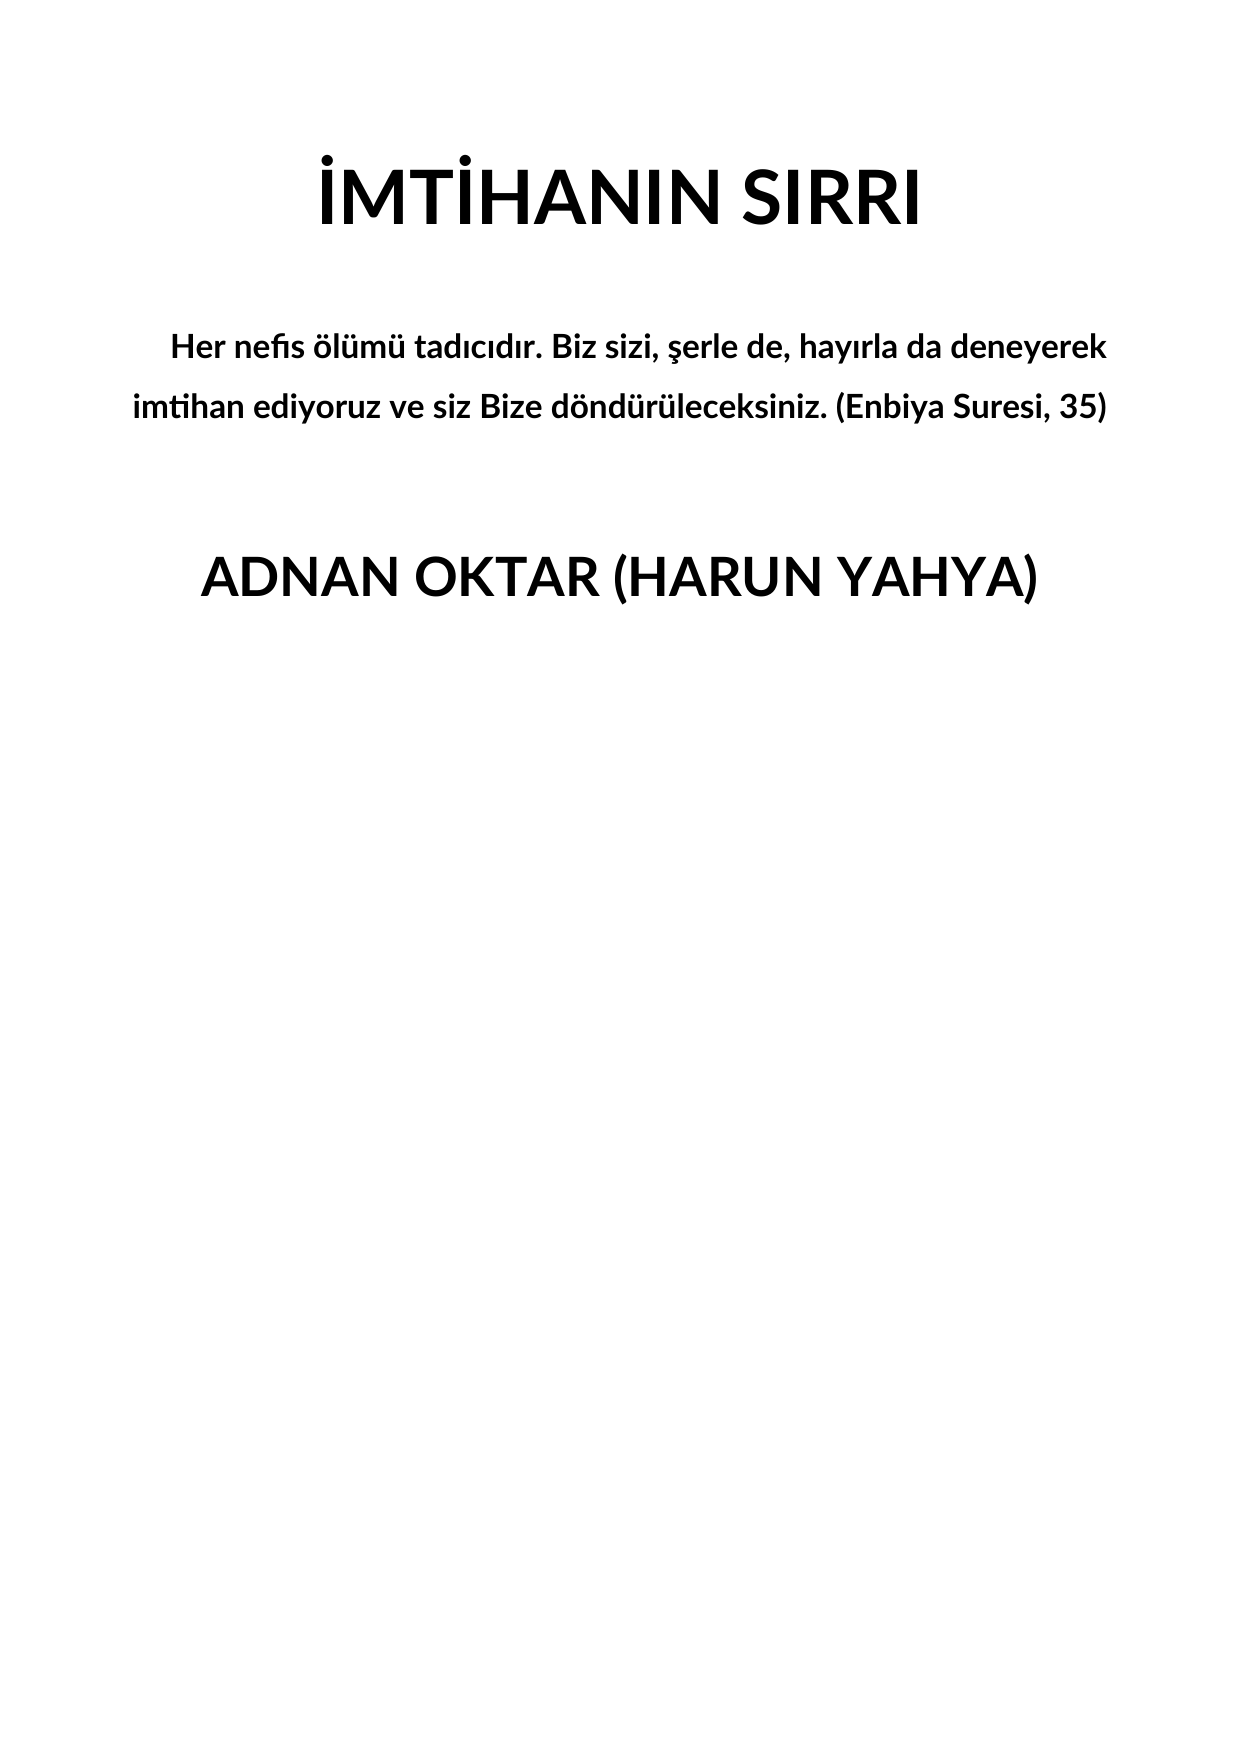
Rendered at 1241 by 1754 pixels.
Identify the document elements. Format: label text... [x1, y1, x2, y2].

text ADNAN OKTAR (HARUN YAHYA) [75, 543, 1165, 608]
subtitle İMTİHANIN SIRRI [75, 150, 1165, 240]
text Her nefis ölümü tadıcıdır. Biz sizi, şerle de, hayırla da deneyerek imtihan ediyoruz ve siz Bize döndürüleceksiniz. (Enbiya Suresi, 35) [75, 325, 1165, 425]
